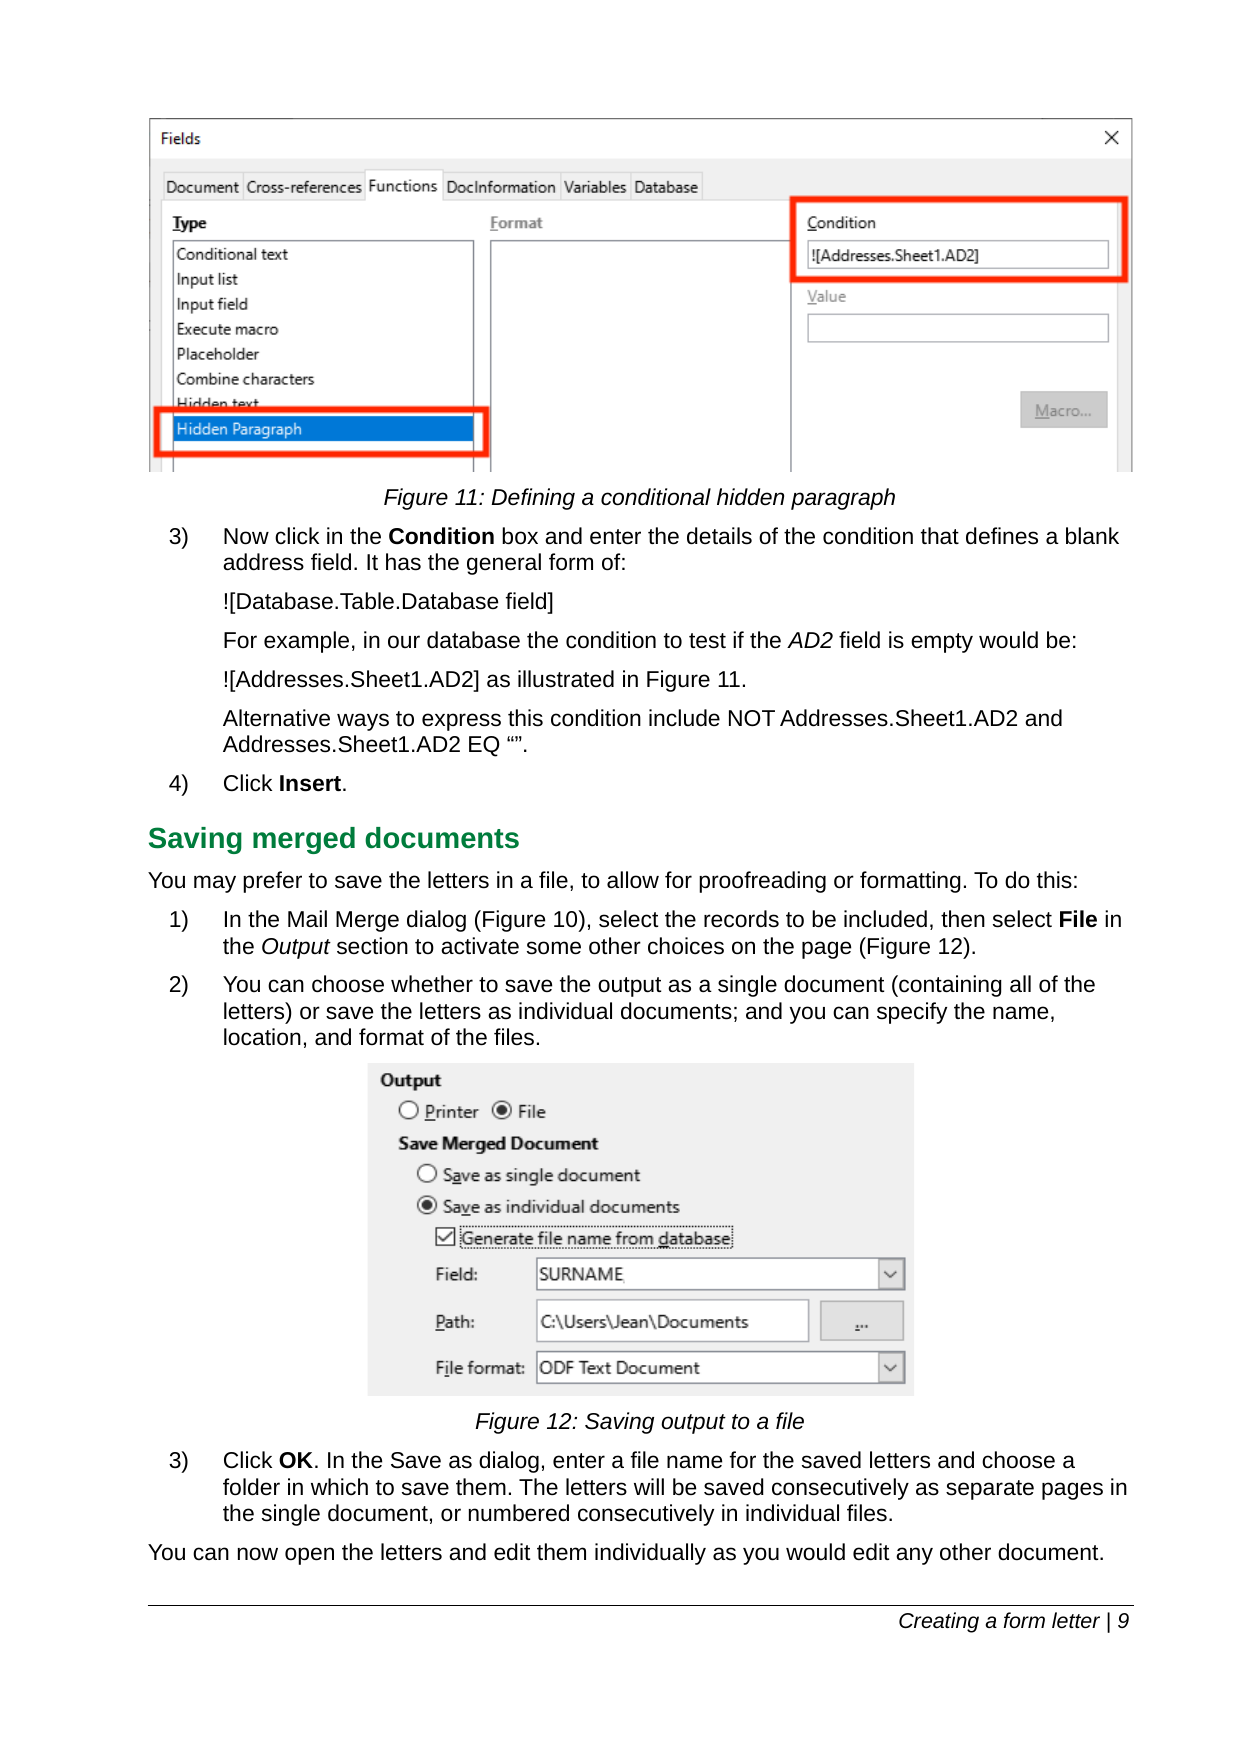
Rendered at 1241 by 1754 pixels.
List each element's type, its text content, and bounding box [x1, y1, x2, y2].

text Alternative ways to express this condition include NOT Addresses.Sheet1.AD2 and Addresses.Sheet1.AD2 EQ “”. [223, 705, 1134, 757]
text Figure 12: Saving output to a file [365, 1408, 917, 1434]
list Click OK. In the Save as dialog, enter a file name for the saved letters and choose a folder in which to save them. The letters will be saved consecutively as separate pages in the single document, or numbered consecutively in individual files. [189, 1447, 1134, 1526]
subtitle Saving merged documents [148, 821, 1134, 855]
list You can choose whether to save the output as a single document (containing all of the letters) or save the letters as individual documents; and you can specify the name, location, and format of the files. [189, 971, 1134, 1051]
list You may prefer to save the letters in a file, to allow for proofreading or formatting. To do this: [148, 867, 1134, 894]
text You can now open the letters and edit them individually as you would edit any other document. [148, 1539, 1134, 1565]
list Now click in the Condition box and enter the details of the condition that defines a blank address field. It has the general form of: [189, 523, 1134, 576]
text ![Addresses.Sheet1.AD2] as illustrated in Figure 11. [223, 666, 1134, 692]
list Click Insert. [189, 770, 1134, 796]
text ![Database.Table.Database field] [223, 588, 1134, 614]
text For example, in our database the condition to test if the AD2 field is empty would be: [223, 627, 1134, 653]
picture [367, 1063, 915, 1396]
text Figure 11: Defining a conditional hidden paragraph [149, 484, 1132, 511]
list In the Mail Merge dialog (Figure 10), select the records to be included, then select File in the Output section to activate some other choices on the page (Figure 12). [189, 906, 1134, 959]
picture [149, 118, 1133, 472]
